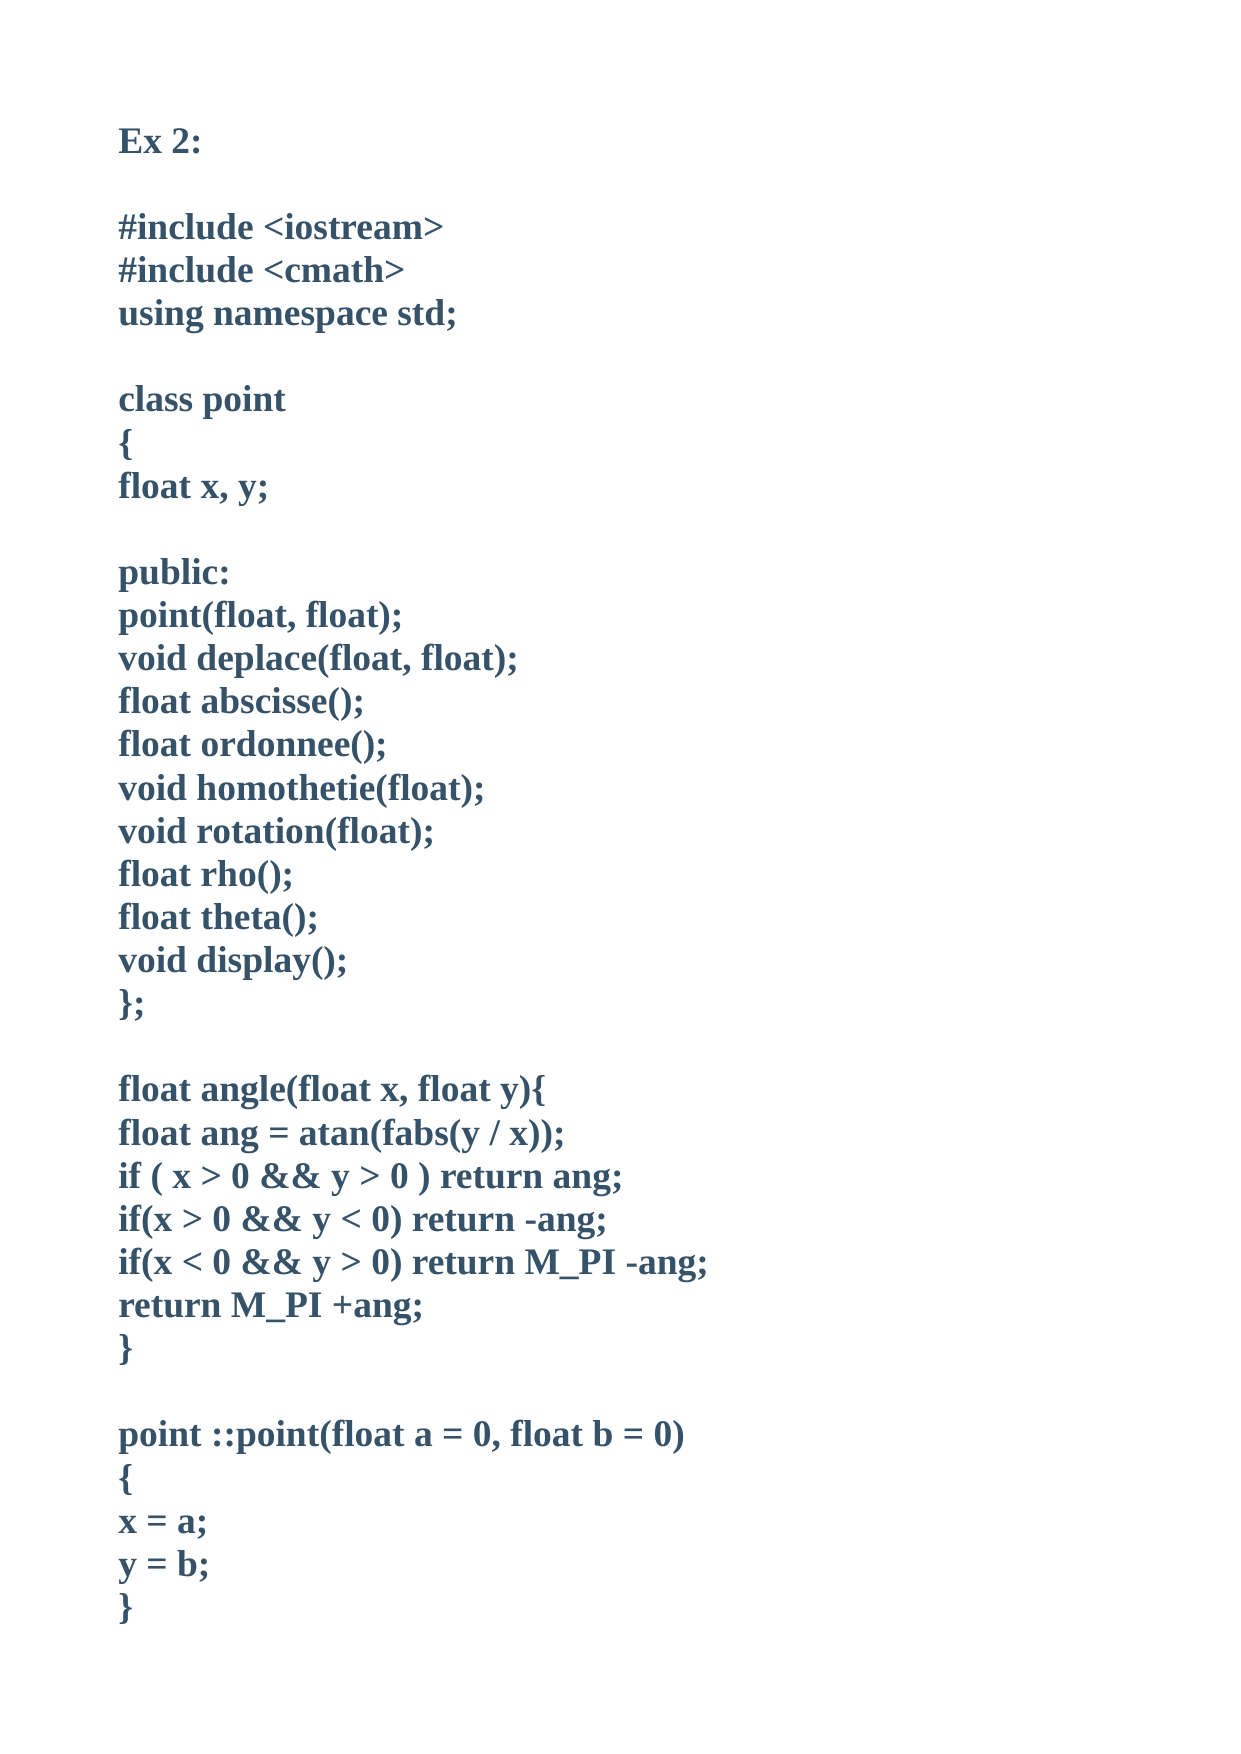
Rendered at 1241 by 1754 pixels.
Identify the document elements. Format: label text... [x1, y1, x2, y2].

text using namespace std; [118, 291, 1122, 334]
text if ( x > 0 && y > 0 ) return ang; [118, 1153, 1122, 1196]
text float ordonnee(); [118, 722, 1122, 765]
text } [118, 1584, 1122, 1627]
text class point [118, 377, 1122, 420]
text float angle(float x, float y){ [118, 1067, 1122, 1110]
text void rotation(float); [118, 808, 1122, 851]
text float ang = atan(fabs(y / x)); [118, 1110, 1122, 1153]
text y = b; [118, 1541, 1122, 1584]
text void homothetie(float); [118, 765, 1122, 808]
text float abscisse(); [118, 679, 1122, 722]
text point(float, float); [118, 592, 1122, 636]
text float rho(); [118, 851, 1122, 894]
text point ::point(float a = 0, float b = 0) [118, 1412, 1122, 1455]
text return M_PI +ang; [118, 1282, 1122, 1326]
text { [118, 1455, 1122, 1498]
text }; [118, 981, 1122, 1024]
text void display(); [118, 937, 1122, 981]
text { [118, 420, 1122, 463]
text } [118, 1326, 1122, 1369]
text float theta(); [118, 894, 1122, 937]
text if(x < 0 && y > 0) return M_PI -ang; [118, 1239, 1122, 1282]
text #include <cmath> [118, 247, 1122, 291]
text float x, y; [118, 463, 1122, 506]
text Ex 2: [118, 118, 1122, 161]
text #include <iostream> [118, 204, 1122, 247]
text public: [118, 549, 1122, 592]
text if(x > 0 && y < 0) return -ang; [118, 1196, 1122, 1239]
text x = a; [118, 1498, 1122, 1541]
text void deplace(float, float); [118, 636, 1122, 679]
